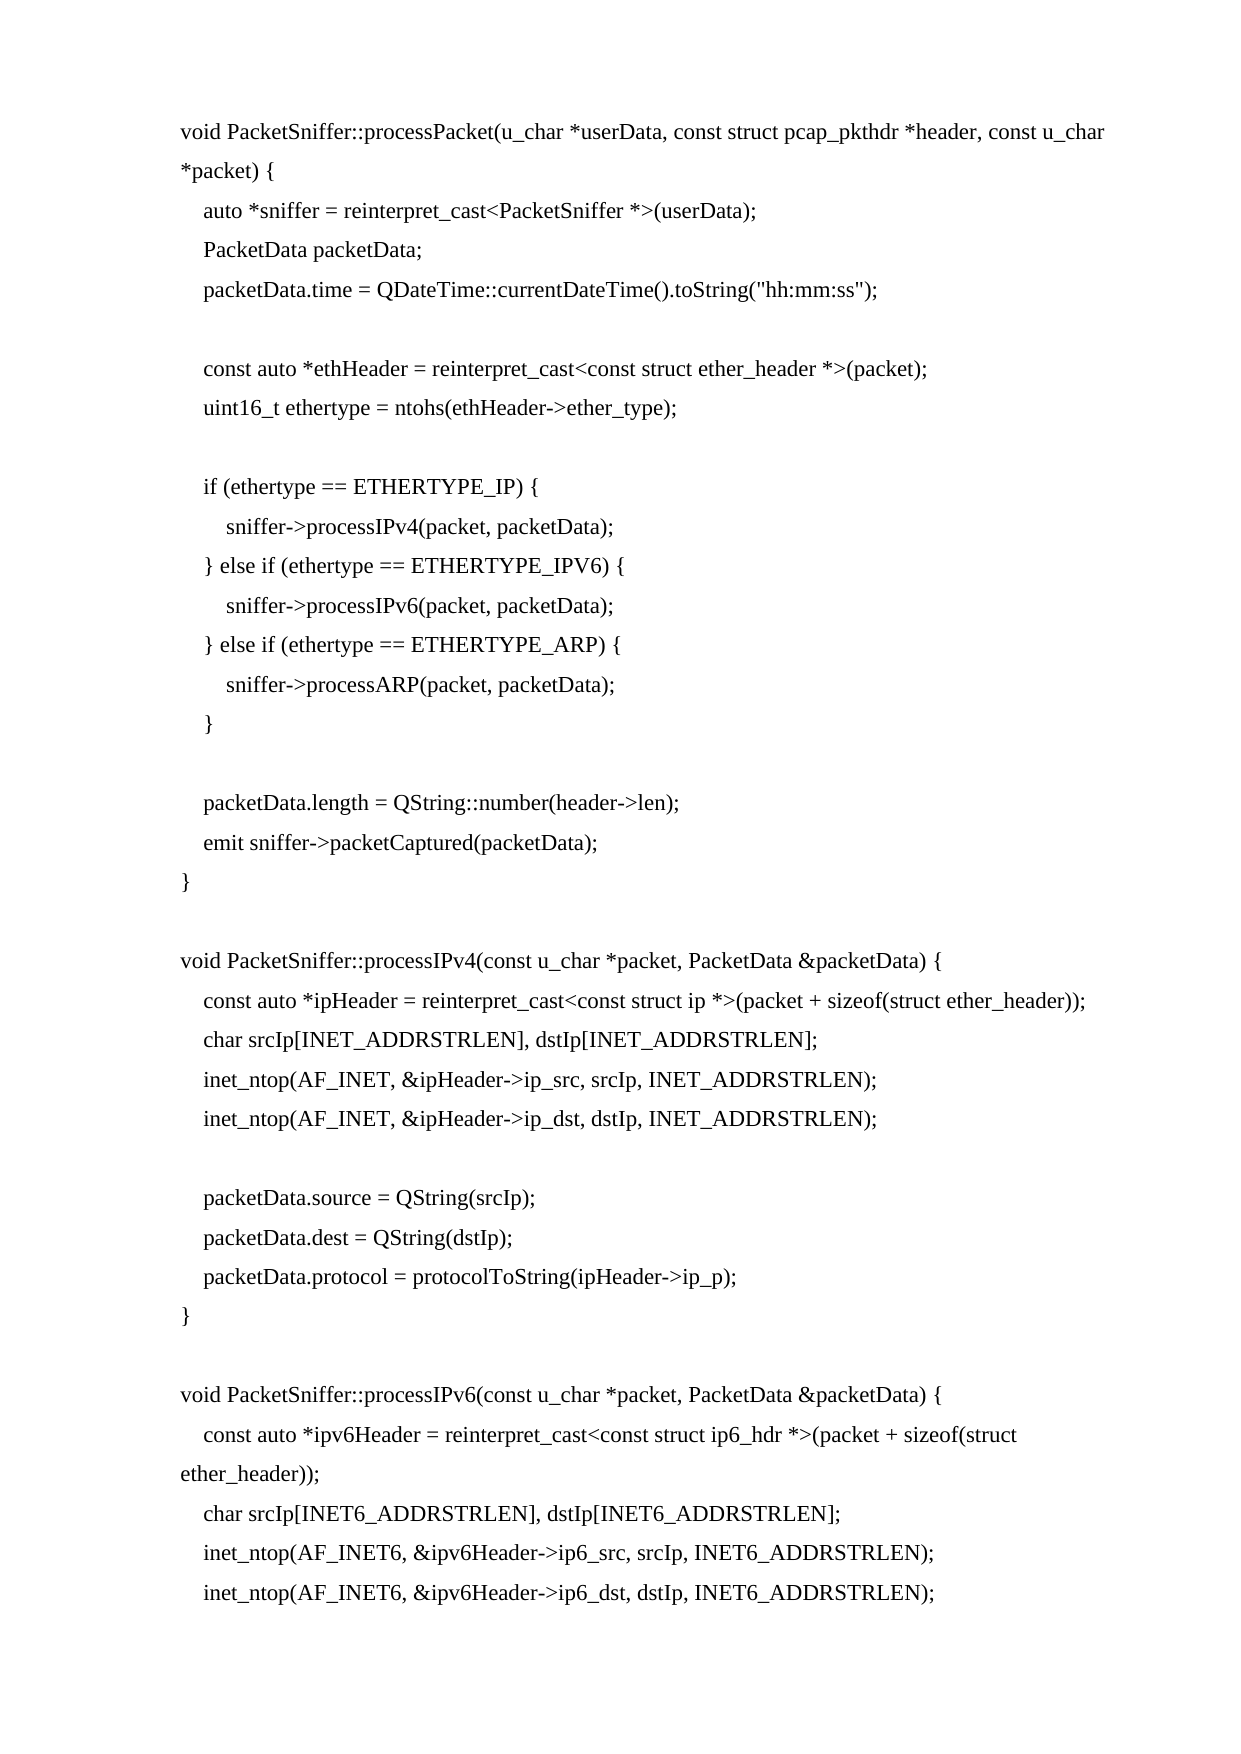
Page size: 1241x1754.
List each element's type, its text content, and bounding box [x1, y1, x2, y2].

text } [180, 710, 1152, 737]
text auto *sniffer = reinterpret_cast<PacketSniffer *>(userData); [180, 197, 1152, 223]
text emit sniffer->packetCaptured(packetData); [180, 829, 1152, 855]
text sniffer->processARP(packet, packetData); [180, 671, 1152, 697]
text const auto *ipHeader = reinterpret_cast<const struct ip *>(packet + sizeof(struct ether_header)); [180, 987, 1152, 1013]
text sniffer->processIPv4(packet, packetData); [180, 513, 1152, 539]
text packetData.dest = QString(dstIp); [180, 1223, 1152, 1250]
text if (ethertype == ETHERTYPE_IP) { [180, 473, 1152, 500]
text inet_ntop(AF_INET6, &ipv6Header->ip6_src, srcIp, INET6_ADDRSTRLEN); [180, 1539, 1152, 1566]
text } else if (ethertype == ETHERTYPE_IPV6) { [180, 552, 1152, 579]
text void PacketSniffer::processPacket(u_char *userData, const struct pcap_pkthdr *header, const u_char *packet) { [180, 118, 1152, 184]
text const auto *ethHeader = reinterpret_cast<const struct ether_header *>(packet); [180, 355, 1152, 381]
text } else if (ethertype == ETHERTYPE_ARP) { [180, 631, 1152, 658]
text uint16_t ethertype = ntohs(ethHeader->ether_type); [180, 394, 1152, 421]
text inet_ntop(AF_INET6, &ipv6Header->ip6_dst, dstIp, INET6_ADDRSTRLEN); [180, 1579, 1152, 1605]
text } [180, 868, 1152, 894]
text packetData.source = QString(srcIp); [180, 1184, 1152, 1210]
text packetData.time = QDateTime::currentDateTime().toString("hh:mm:ss"); [180, 276, 1152, 302]
text packetData.protocol = protocolToString(ipHeader->ip_p); [180, 1263, 1152, 1289]
text char srcIp[INET_ADDRSTRLEN], dstIp[INET_ADDRSTRLEN]; [180, 1026, 1152, 1052]
text void PacketSniffer::processIPv4(const u_char *packet, PacketData &packetData) { [180, 947, 1152, 973]
text void PacketSniffer::processIPv6(const u_char *packet, PacketData &packetData) { [180, 1381, 1152, 1408]
text sniffer->processIPv6(packet, packetData); [180, 592, 1152, 618]
text PacketData packetData; [180, 237, 1152, 263]
text inet_ntop(AF_INET, &ipHeader->ip_dst, dstIp, INET_ADDRSTRLEN); [180, 1105, 1152, 1131]
text inet_ntop(AF_INET, &ipHeader->ip_src, srcIp, INET_ADDRSTRLEN); [180, 1066, 1152, 1092]
text char srcIp[INET6_ADDRSTRLEN], dstIp[INET6_ADDRSTRLEN]; [180, 1500, 1152, 1526]
text packetData.length = QString::number(header->len); [180, 789, 1152, 816]
text const auto *ipv6Header = reinterpret_cast<const struct ip6_hdr *>(packet + sizeof(struct ether_header)); [180, 1421, 1152, 1487]
text } [180, 1302, 1152, 1329]
